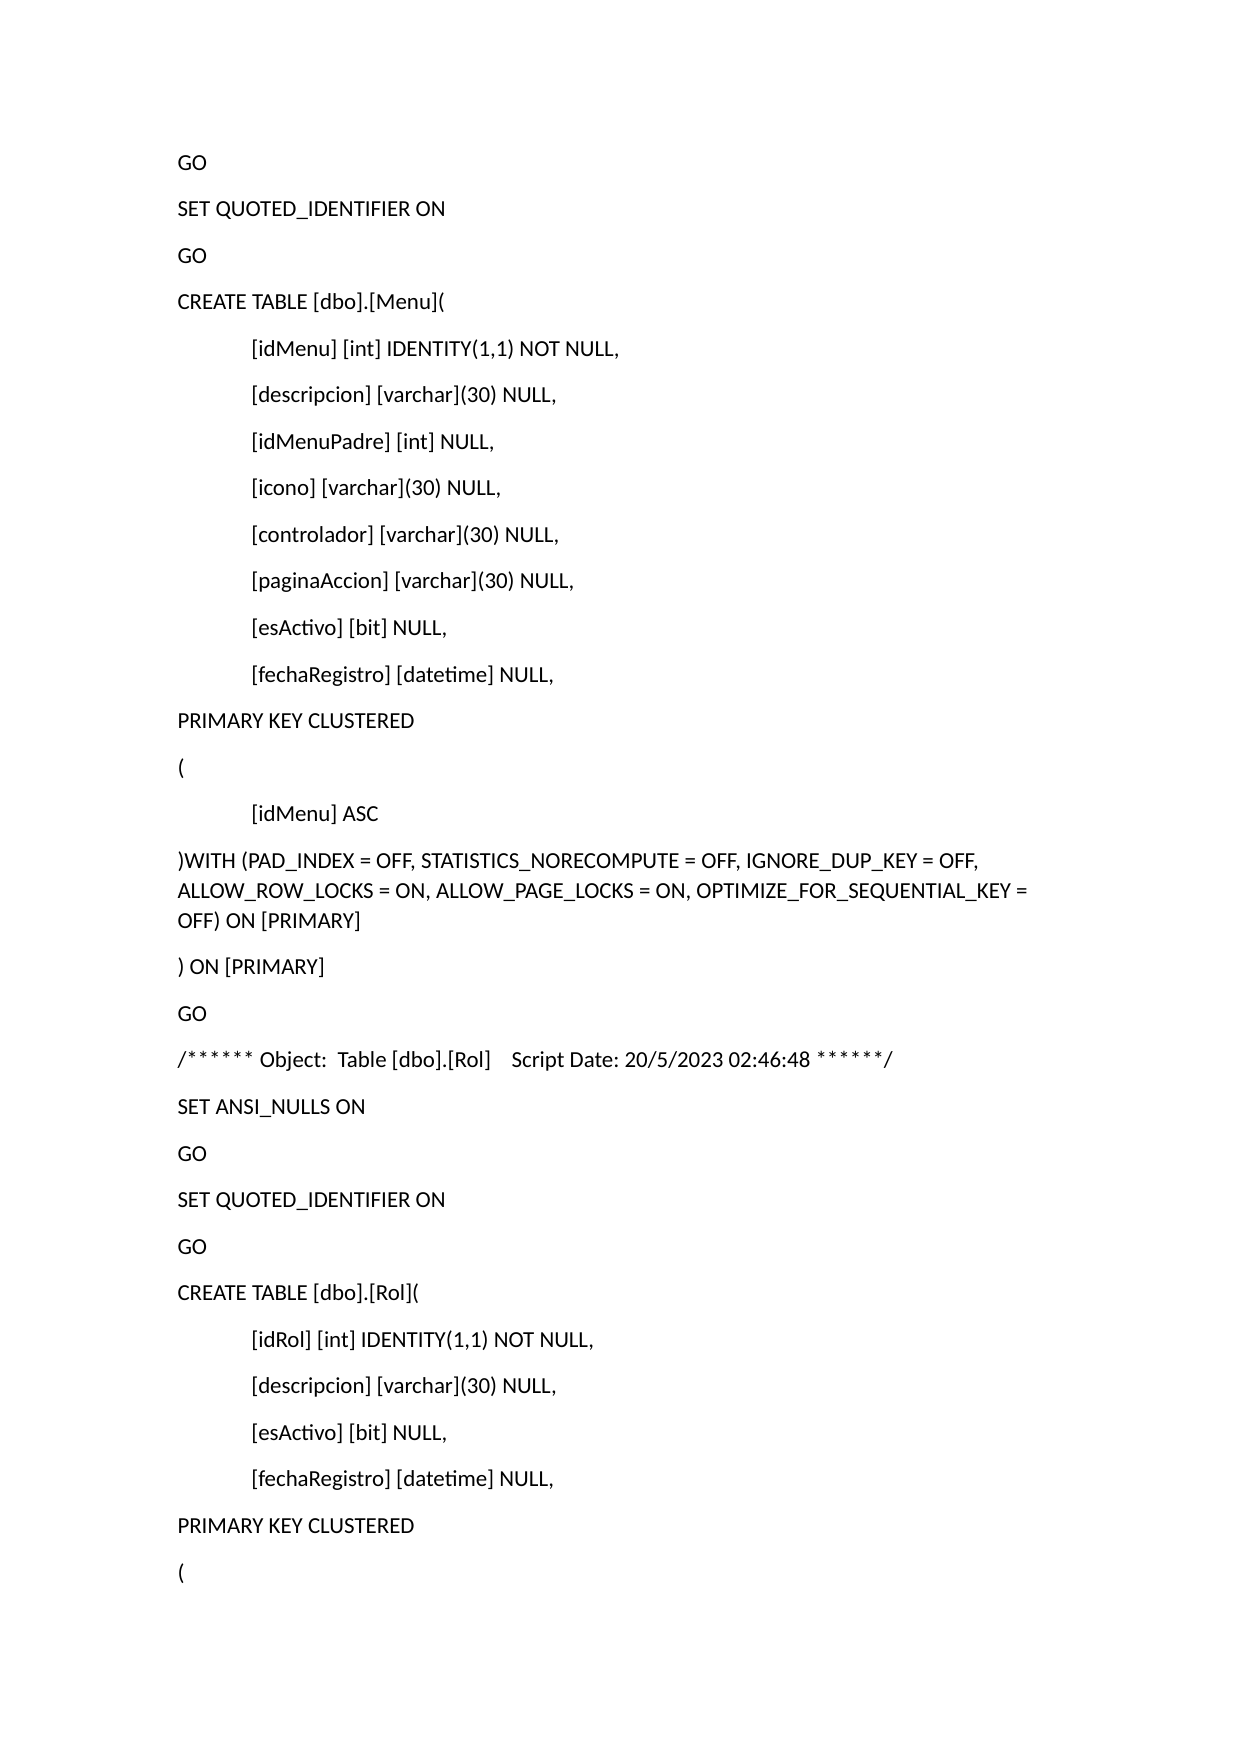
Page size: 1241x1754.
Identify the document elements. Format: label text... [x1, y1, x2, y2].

text GO [177, 148, 1063, 176]
text ( [177, 1558, 1063, 1586]
text [descripcion] [varchar](30) NULL, [177, 1371, 1063, 1399]
text PRIMARY KEY CLUSTERED [177, 706, 1063, 734]
text [controlador] [varchar](30) NULL, [177, 520, 1063, 548]
text [paginaAccion] [varchar](30) NULL, [177, 567, 1063, 595]
text /****** Object: Table [dbo].[Rol] Script Date: 20/5/2023 02:46:48 ******/ [177, 1046, 1063, 1073]
text GO [177, 999, 1063, 1027]
text CREATE TABLE [dbo].[Menu]( [177, 287, 1063, 315]
text ) ON [PRIMARY] [177, 952, 1063, 980]
text GO [177, 241, 1063, 269]
text PRIMARY KEY CLUSTERED [177, 1511, 1063, 1539]
text [fechaRegistro] [datetime] NULL, [177, 1464, 1063, 1493]
text GO [177, 1232, 1063, 1260]
text [idMenuPadre] [int] NULL, [177, 427, 1063, 455]
text [fechaRegistro] [datetime] NULL, [177, 660, 1063, 688]
text [idRol] [int] IDENTITY(1,1) NOT NULL, [177, 1325, 1063, 1353]
text CREATE TABLE [dbo].[Rol]( [177, 1278, 1063, 1306]
text [idMenu] [int] IDENTITY(1,1) NOT NULL, [177, 334, 1063, 362]
text SET QUOTED_IDENTIFIER ON [177, 194, 1063, 222]
text ( [177, 753, 1063, 781]
text [esActivo] [bit] NULL, [177, 613, 1063, 641]
text )WITH (PAD_INDEX = OFF, STATISTICS_NORECOMPUTE = OFF, IGNORE_DUP_KEY = OFF, ALLOW_ROW_LOCKS = ON, ALLOW_PAGE_LOCKS = ON, OPTIMIZE_FOR_SEQUENTIAL_KEY = OFF) ON [PRIMARY] [177, 846, 1063, 934]
text [descripcion] [varchar](30) NULL, [177, 380, 1063, 408]
text [icono] [varchar](30) NULL, [177, 473, 1063, 502]
text [idMenu] ASC [177, 799, 1063, 827]
text [esActivo] [bit] NULL, [177, 1418, 1063, 1446]
text SET QUOTED_IDENTIFIER ON [177, 1185, 1063, 1213]
text GO [177, 1139, 1063, 1167]
text SET ANSI_NULLS ON [177, 1092, 1063, 1120]
